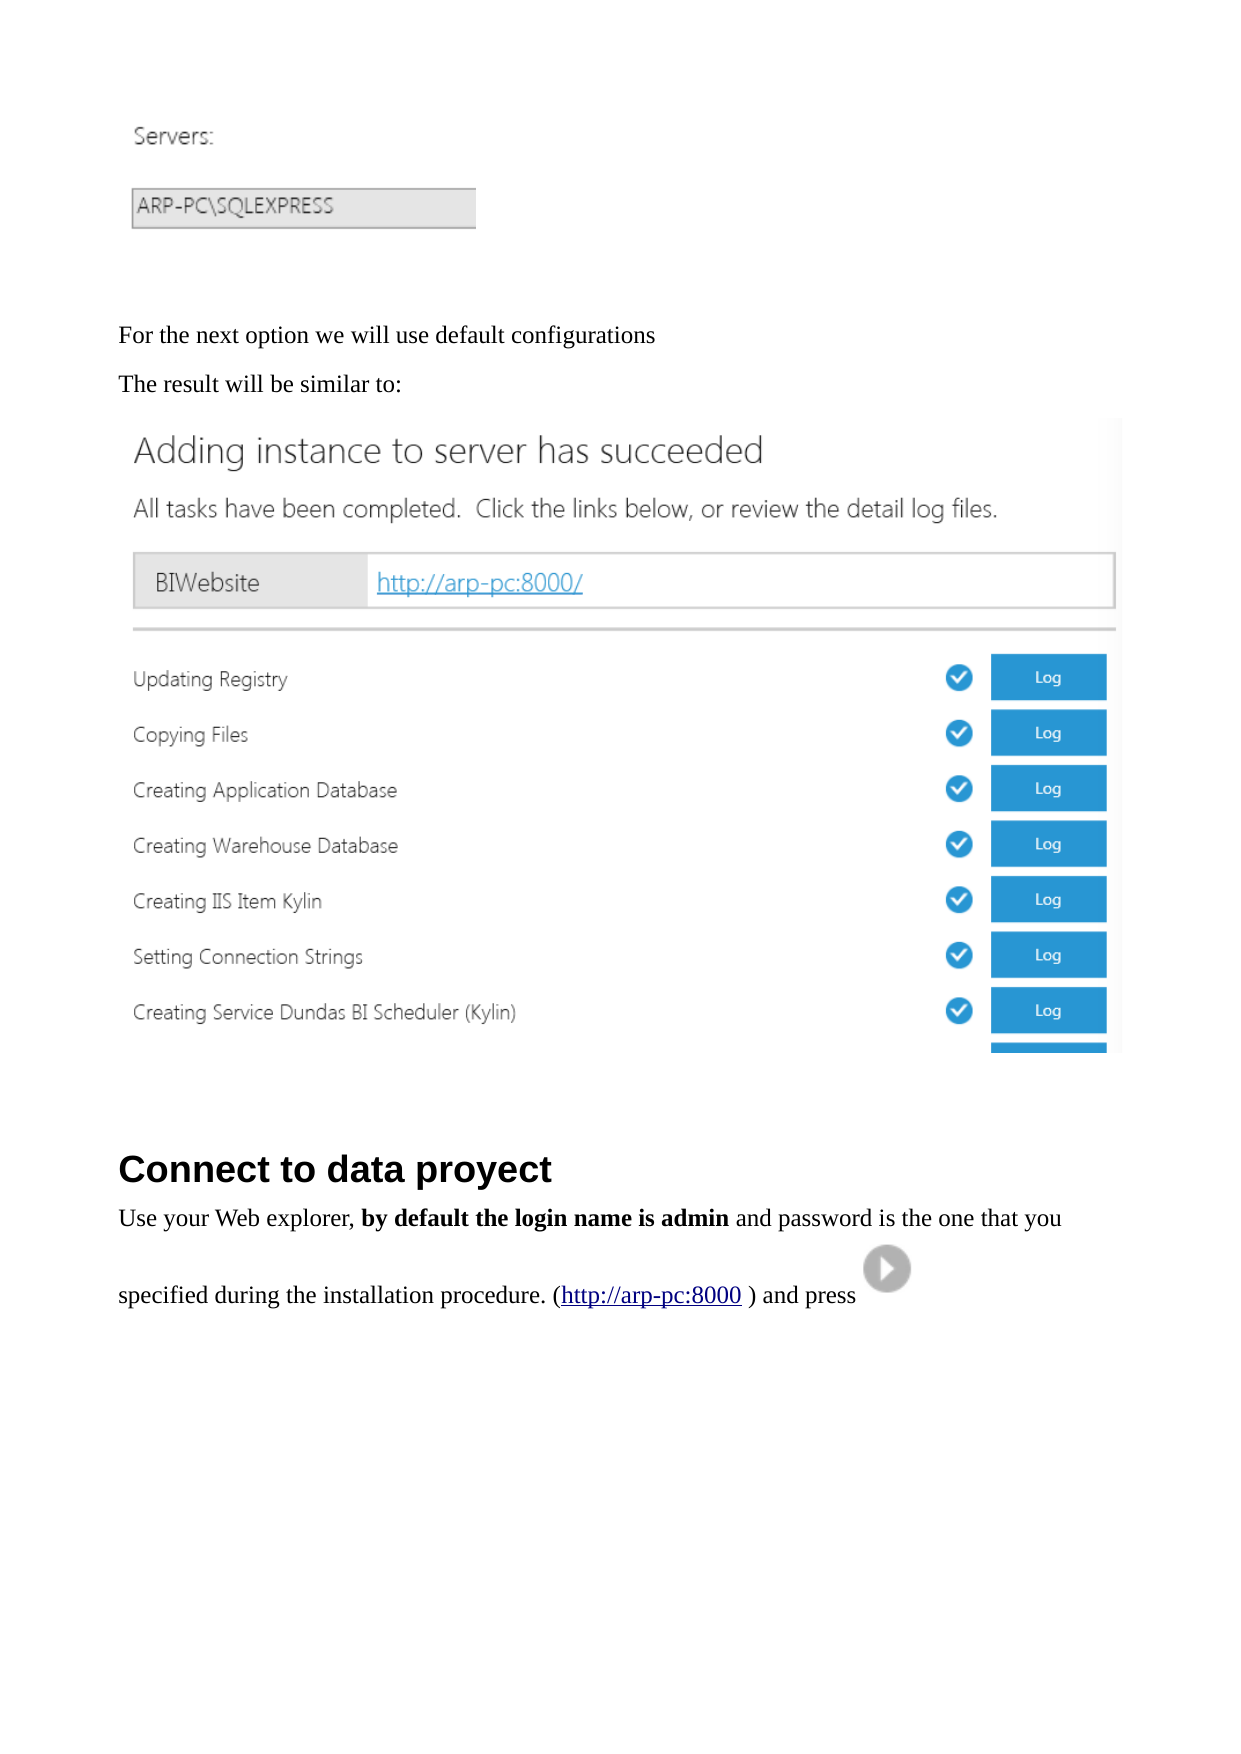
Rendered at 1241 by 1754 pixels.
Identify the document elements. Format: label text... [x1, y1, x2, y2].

picture [118, 118, 476, 251]
picture [862, 1237, 916, 1304]
text The result will be similar to: [118, 369, 1122, 398]
picture [118, 418, 1123, 1053]
subtitle Connect to data proyect [118, 1147, 1122, 1191]
text Use your Web explorer, by default the login name is admin and password is the one that you specified during the installation procedure. (http://arp-pc:8000 ) and press [118, 1203, 1122, 1309]
text For the next option we will use default configurations [118, 320, 1122, 349]
